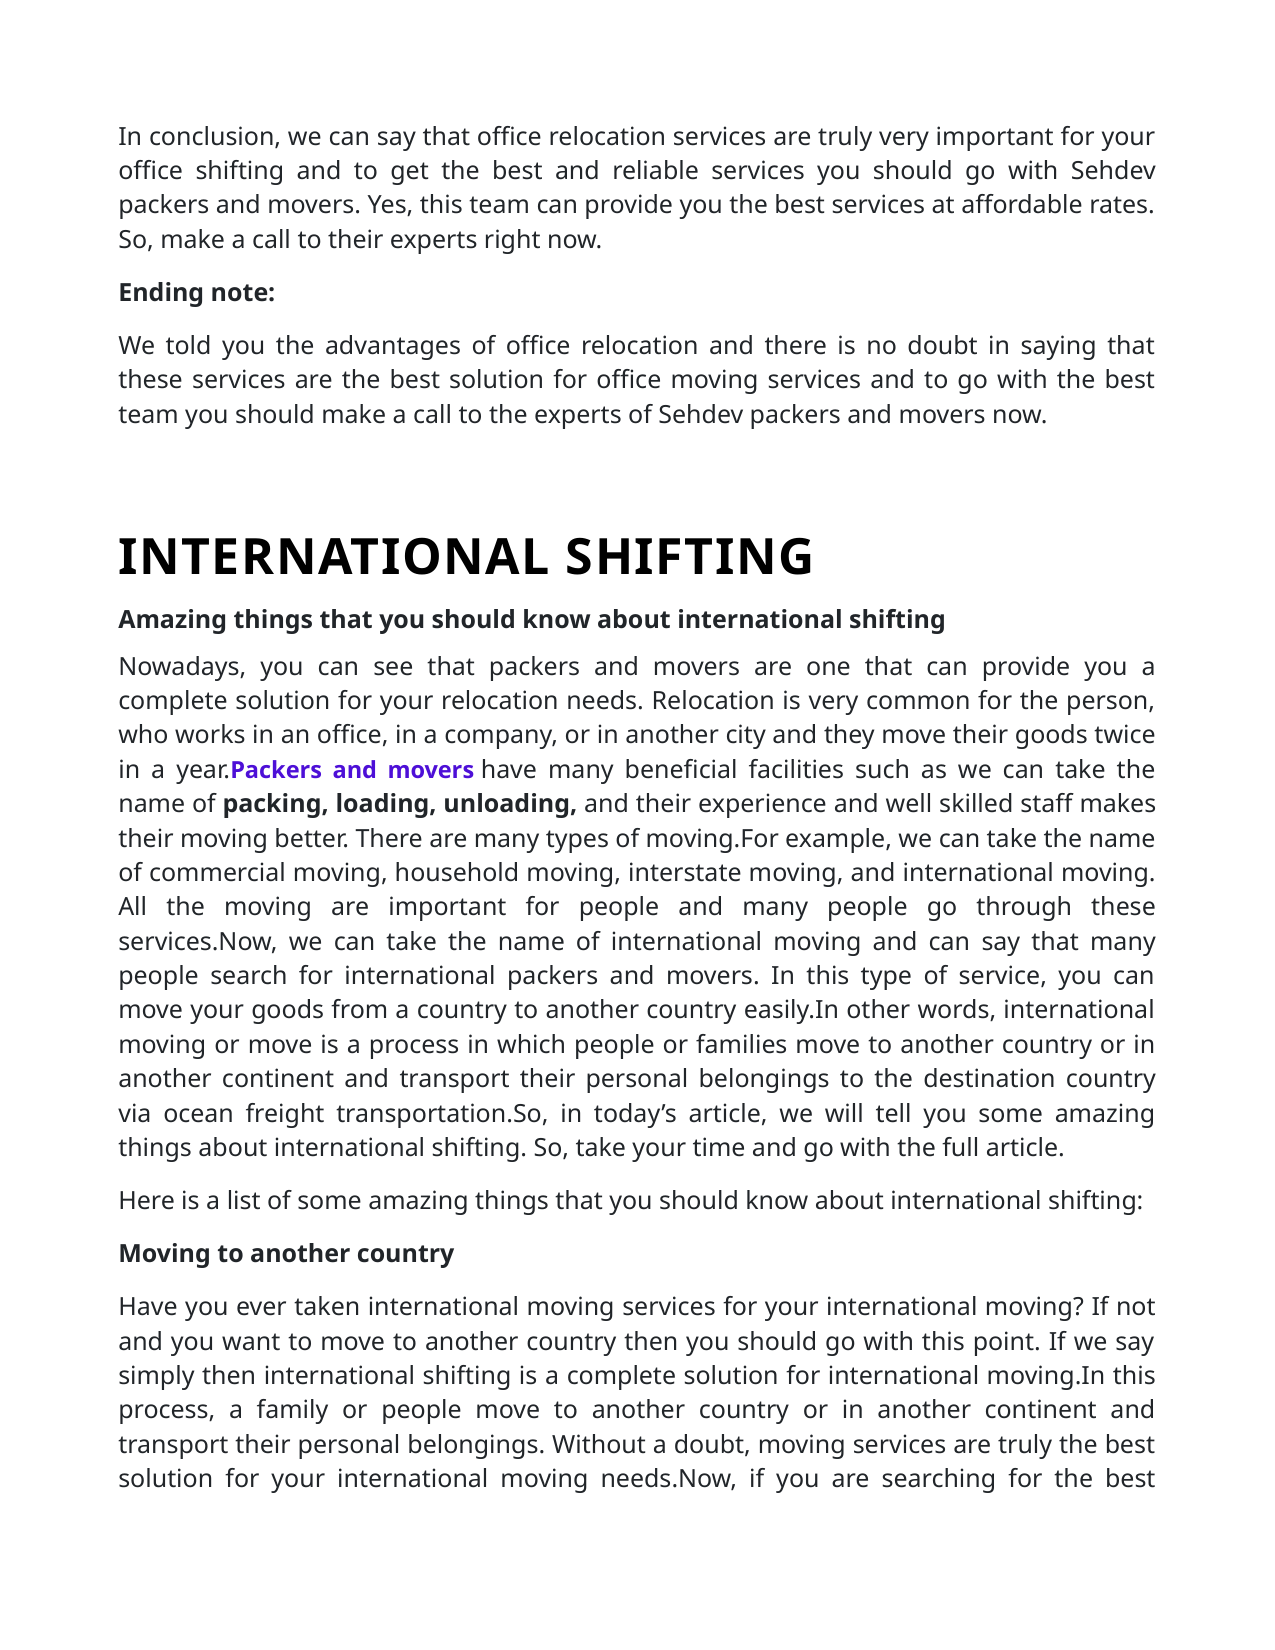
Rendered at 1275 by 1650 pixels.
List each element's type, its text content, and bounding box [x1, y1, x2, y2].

text Nowadays, you can see that packers and movers are one that can provide you a complete solution for your relocation needs. Relocation is very common for the person, who works in an office, in a company, or in another city and they move their goods twice in a year.Packers and movers have many beneficial facilities such as we can take the name of packing, loading, unloading, and their experience and well skilled staff makes their moving better. There are many types of moving.For example, we can take the name of commercial moving, household moving, interstate moving, and international moving. All the moving are important for people and many people go through these services.Now, we can take the name of international moving and can say that many people search for international packers and movers. In this type of service, you can move your goods from a country to another country easily.In other words, international moving or move is a process in which people or families move to another country or in another continent and transport their personal belongings to the destination country via ocean freight transportation.So, in today’s article, we will tell you some amazing things about international shifting. So, take your time and go with the full article. [118, 648, 1157, 1164]
text In conclusion, we can say that office relocation services are truly very important for your office shifting and to get the best and reliable services you should go with Sehdev packers and movers. Yes, this team can provide you the best services at affordable rates. So, make a call to their experts right now. [118, 118, 1157, 256]
text Have you ever taken international moving services for your international moving? If not and you want to move to another country then you should go with this point. If we say simply then international shifting is a complete solution for international moving.In this process, a family or people move to another country or in another continent and transport their personal belongings. Without a doubt, moving services are truly the best solution for your international moving needs.Now, if you are searching for the best [118, 1289, 1157, 1495]
text Moving to another country [118, 1236, 1157, 1270]
text Amazing things that you should know about international shifting [118, 602, 1157, 636]
text Ending note: [118, 274, 1157, 309]
text We told you the advantages of office relocation and there is no doubt in saying that these services are the best solution for office moving services and to go with the best team you should make a call to the experts of Sehdev packers and movers now. [118, 327, 1157, 431]
subtitle INTERNATIONAL SHIFTING [118, 521, 1157, 589]
text Here is a list of some amazing things that you should know about international shifting: [118, 1182, 1157, 1217]
